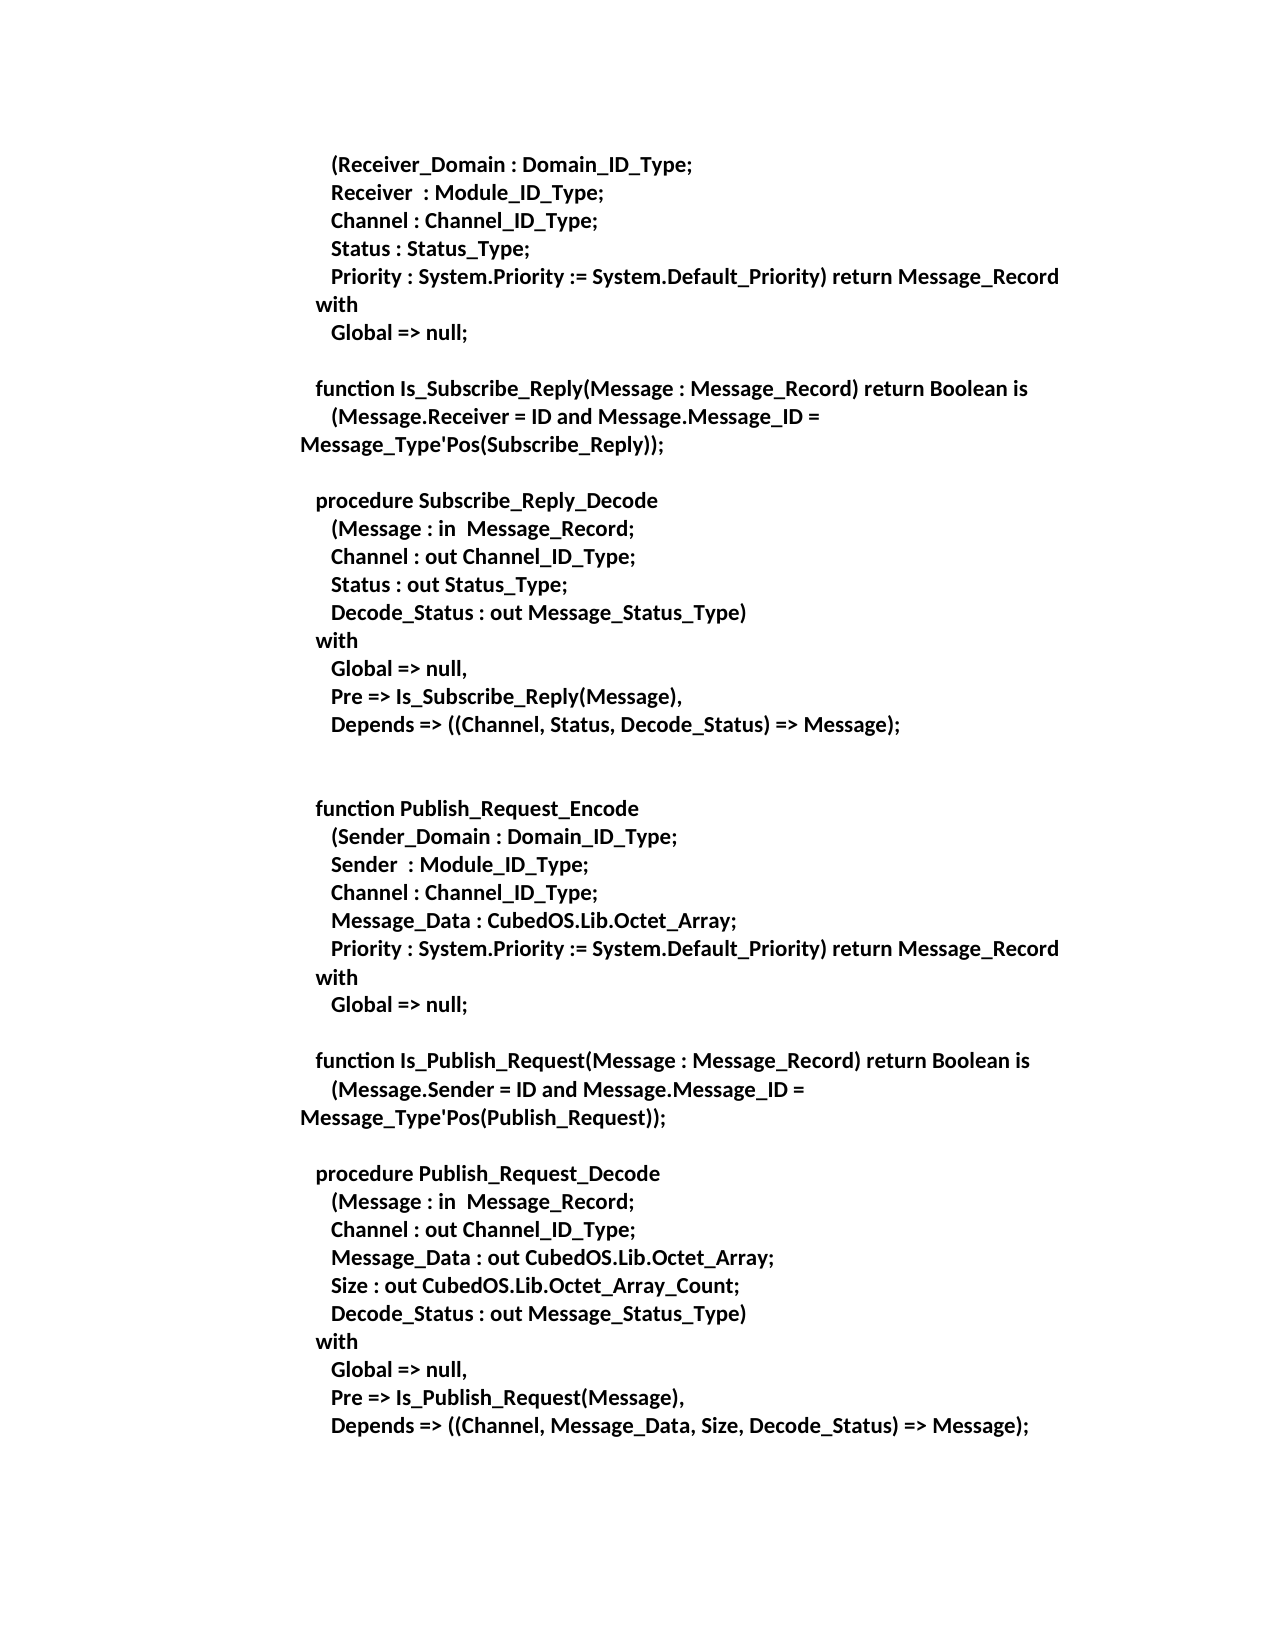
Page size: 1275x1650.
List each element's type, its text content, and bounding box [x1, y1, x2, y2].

text (Message : in Message_Record; [300, 514, 1125, 542]
text Channel : out Channel_ID_Type; [300, 542, 1125, 570]
text Depends => ((Channel, Status, Decode_Status) => Message); [300, 710, 1125, 738]
text Depends => ((Channel, Message_Data, Size, Decode_Status) => Message); [300, 1411, 1125, 1439]
text (Sender_Domain : Domain_ID_Type; [300, 822, 1125, 851]
text (Receiver_Domain : Domain_ID_Type; [300, 150, 1125, 178]
text Size : out CubedOS.Lib.Octet_Array_Count; [300, 1271, 1125, 1299]
text Global => null; [300, 318, 1125, 346]
text Status : Status_Type; [300, 234, 1125, 262]
text Status : out Status_Type; [300, 570, 1125, 598]
text Message_Data : out CubedOS.Lib.Octet_Array; [300, 1243, 1125, 1271]
text Pre => Is_Publish_Request(Message), [300, 1383, 1125, 1411]
text with [300, 290, 1125, 318]
text with [300, 963, 1125, 991]
text (Message.Sender = ID and Message.Message_ID = Message_Type'Pos(Publish_Request)); [300, 1075, 1125, 1131]
text Channel : out Channel_ID_Type; [300, 1215, 1125, 1243]
text with [300, 1327, 1125, 1355]
text Channel : Channel_ID_Type; [300, 206, 1125, 234]
text Priority : System.Priority := System.Default_Priority) return Message_Record [300, 262, 1125, 290]
text Message_Data : CubedOS.Lib.Octet_Array; [300, 907, 1125, 934]
text Global => null, [300, 1355, 1125, 1383]
text Global => null, [300, 654, 1125, 682]
text Sender : Module_ID_Type; [300, 851, 1125, 878]
text Receiver : Module_ID_Type; [300, 178, 1125, 206]
text (Message : in Message_Record; [300, 1187, 1125, 1215]
text Pre => Is_Subscribe_Reply(Message), [300, 682, 1125, 710]
text Priority : System.Priority := System.Default_Priority) return Message_Record [300, 934, 1125, 963]
text procedure Publish_Request_Decode [300, 1159, 1125, 1187]
text function Is_Publish_Request(Message : Message_Record) return Boolean is [300, 1047, 1125, 1075]
text Decode_Status : out Message_Status_Type) [300, 1299, 1125, 1327]
text Global => null; [300, 991, 1125, 1019]
text Decode_Status : out Message_Status_Type) [300, 598, 1125, 626]
text function Is_Subscribe_Reply(Message : Message_Record) return Boolean is [300, 374, 1125, 402]
text function Publish_Request_Encode [300, 794, 1125, 822]
text with [300, 626, 1125, 654]
text (Message.Receiver = ID and Message.Message_ID = Message_Type'Pos(Subscribe_Reply)); [300, 402, 1125, 458]
text procedure Subscribe_Reply_Decode [300, 486, 1125, 514]
text Channel : Channel_ID_Type; [300, 878, 1125, 907]
